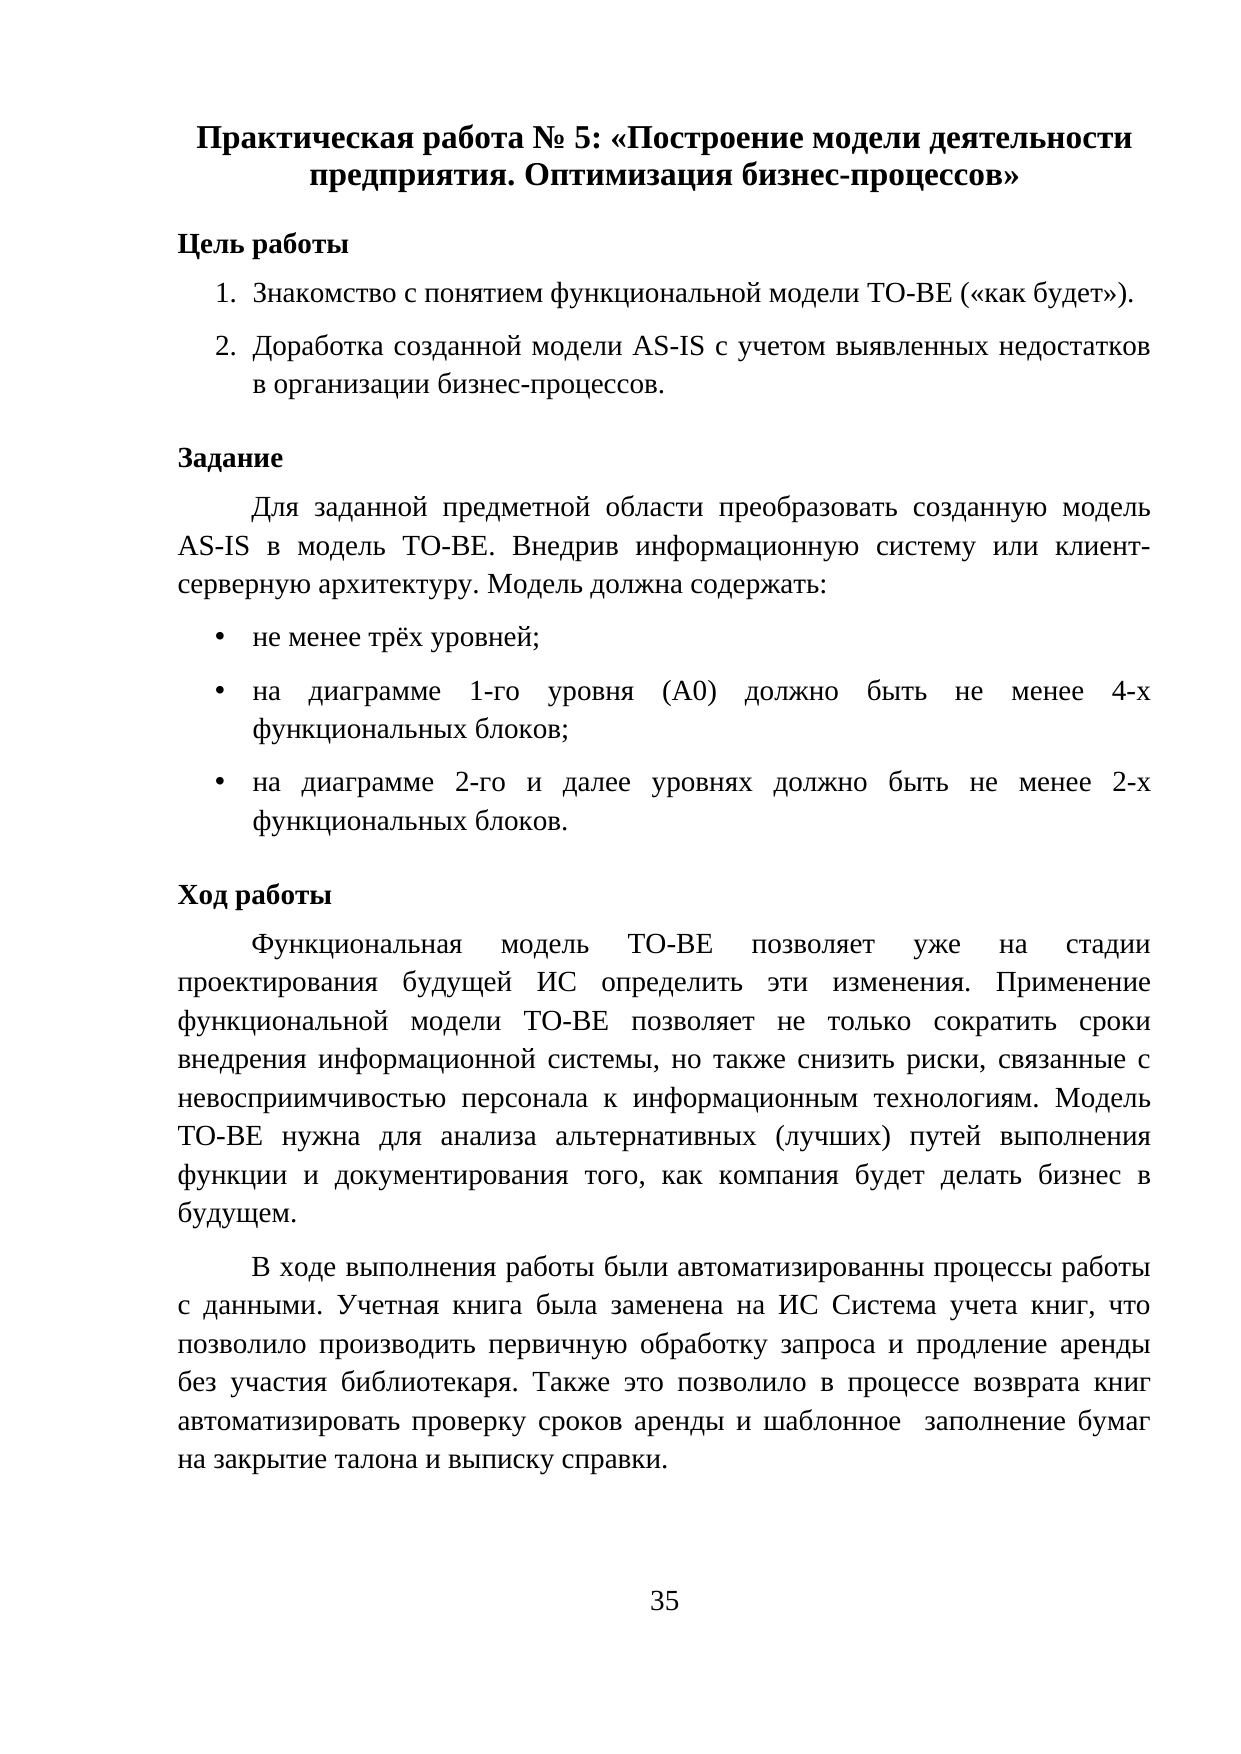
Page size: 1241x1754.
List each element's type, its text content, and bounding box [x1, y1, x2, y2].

text Для заданной предметной области преобразовать созданную модель AS-IS в модель TO-BE. Внедрив информационную систему или клиент-серверную архитектуру. Модель должна содержать: [177, 489, 1152, 600]
subtitle Задание [177, 441, 1152, 474]
subtitle Ход работы [177, 877, 1152, 911]
list Знакомство с понятием функциональной модели TO-BE («как будет»). [215, 275, 1152, 308]
subtitle Цель работы [177, 226, 1152, 260]
subtitle Практическая работа № 5: «Построение модели деятельности предприятия. Оптимизация бизнес-процессов» [177, 118, 1152, 193]
list не менее трёх уровней; [215, 619, 1152, 653]
list на диаграмме 1-го уровня (A0) должно быть не менее 4-х функциональных блоков; [215, 673, 1152, 745]
list на диаграмме 2-го и далее уровнях должно быть не менее 2-х функциональных блоков. [215, 764, 1152, 837]
list Доработка созданной модели AS-IS с учетом выявленных недостатков в организации бизнес-процессов. [215, 328, 1152, 400]
text Функциональная модель TO-BE позволяет уже на стадии проектирования будущей ИС определить эти изменения. Применение функциональной модели TO-BE позволяет не только сократить сроки внедрения информационной системы, но также снизить риски, связанные с невосприимчивостью персонала к информационным технологиям. Модель ТО-ВЕ нужна для анализа альтернативных (лучших) путей выполнения функции и документирования того, как компания будет делать бизнес в будущем. [177, 926, 1152, 1229]
text В ходе выполнения работы были автоматизированны процессы работы с данными. Учетная книга была заменена на ИС Система учета книг, что позволило производить первичную обработку запроса и продление аренды без участия библиотекаря. Также это позволило в процессе возврата книг автоматизировать проверку сроков аренды и шаблонное заполнение бумаг на закрытие талона и выписку справки. [177, 1249, 1152, 1475]
